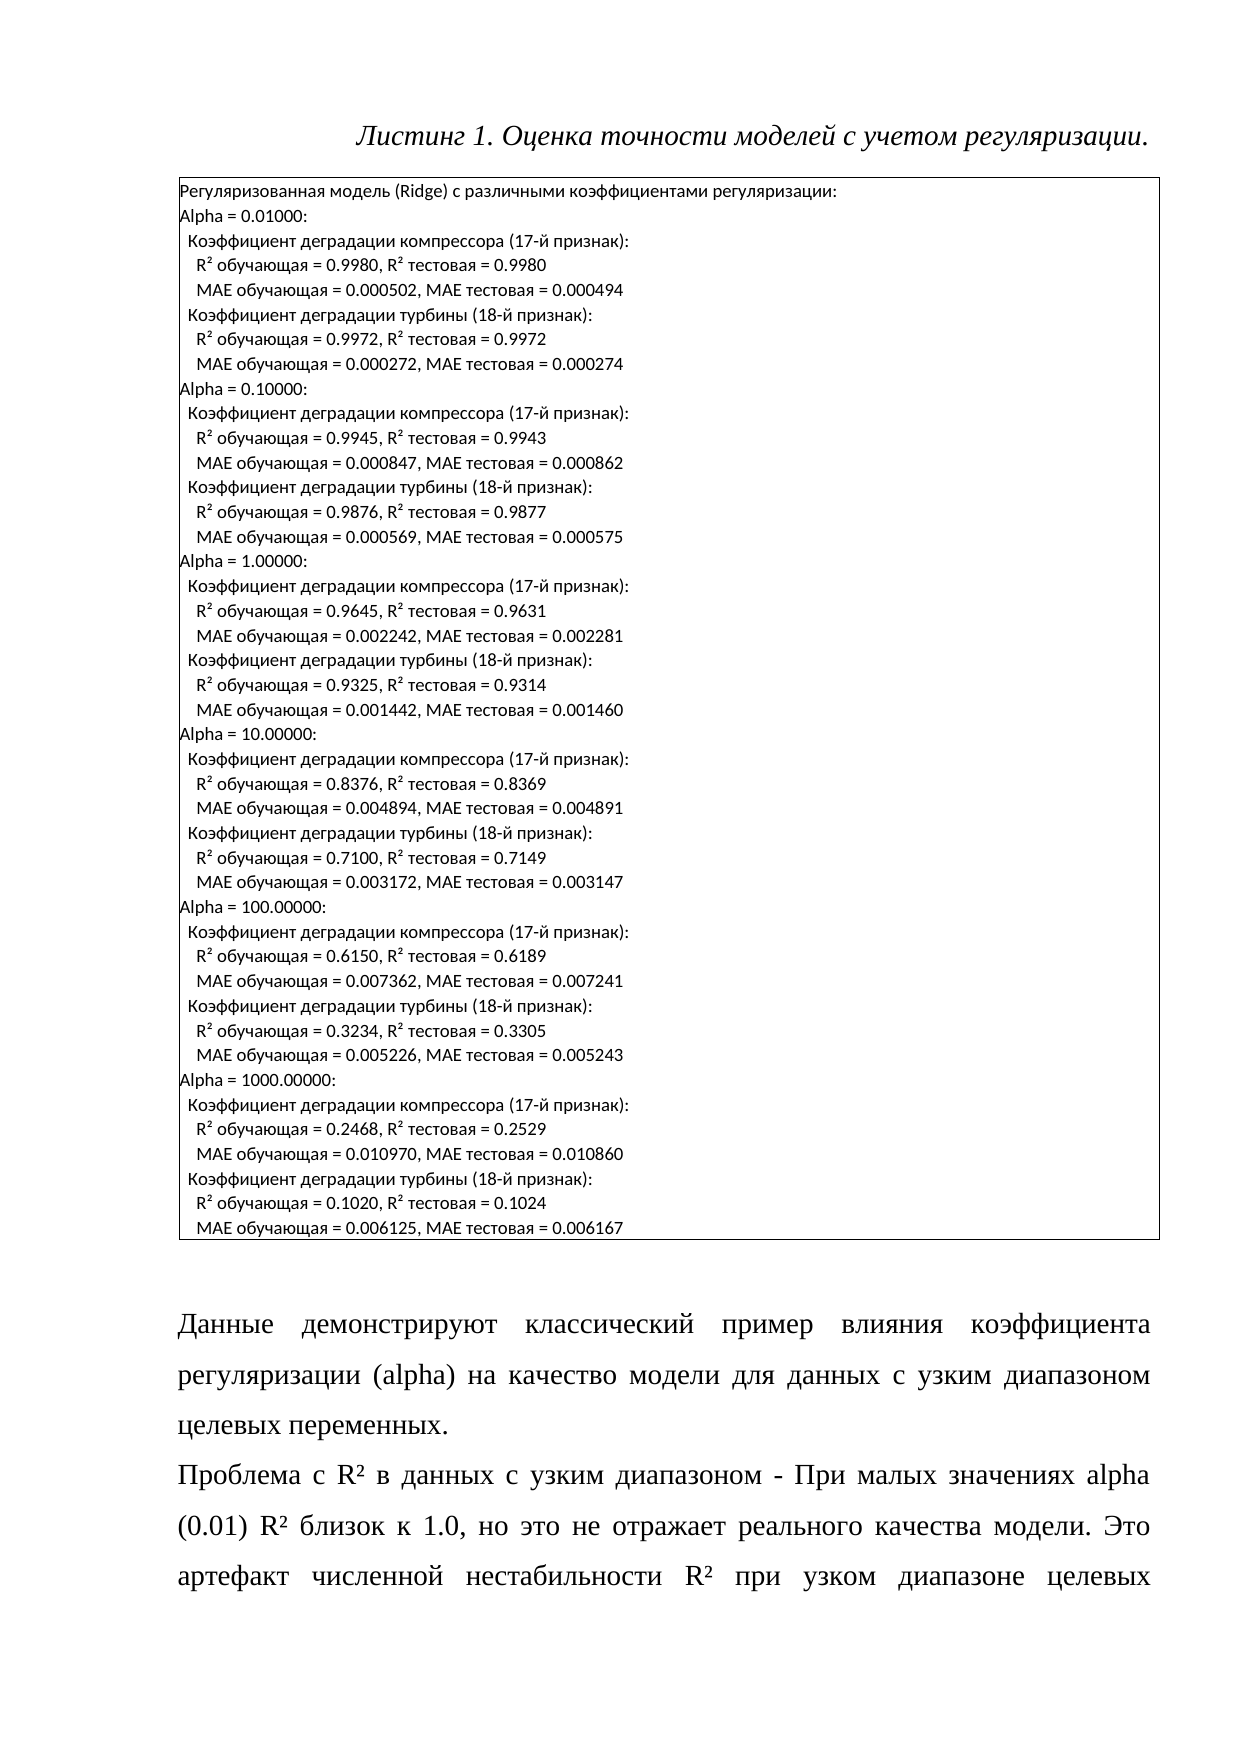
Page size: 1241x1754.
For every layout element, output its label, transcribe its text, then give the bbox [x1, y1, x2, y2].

text Проблема с R² в данных с узким диапазоном - При малых значениях alpha (0.01) R² близок к 1.0, но это не отражает реального качества модели. Это артефакт численной нестабильности R² при узком диапазоне целевых [177, 1457, 1152, 1592]
text Данные демонстрируют классический пример влияния коэффициента регуляризации (alpha) на качество модели для данных с узким диапазоном целевых переменных. [177, 1307, 1152, 1441]
text Листинг 1. Оценка точности моделей с учетом регуляризации. [177, 118, 1152, 152]
